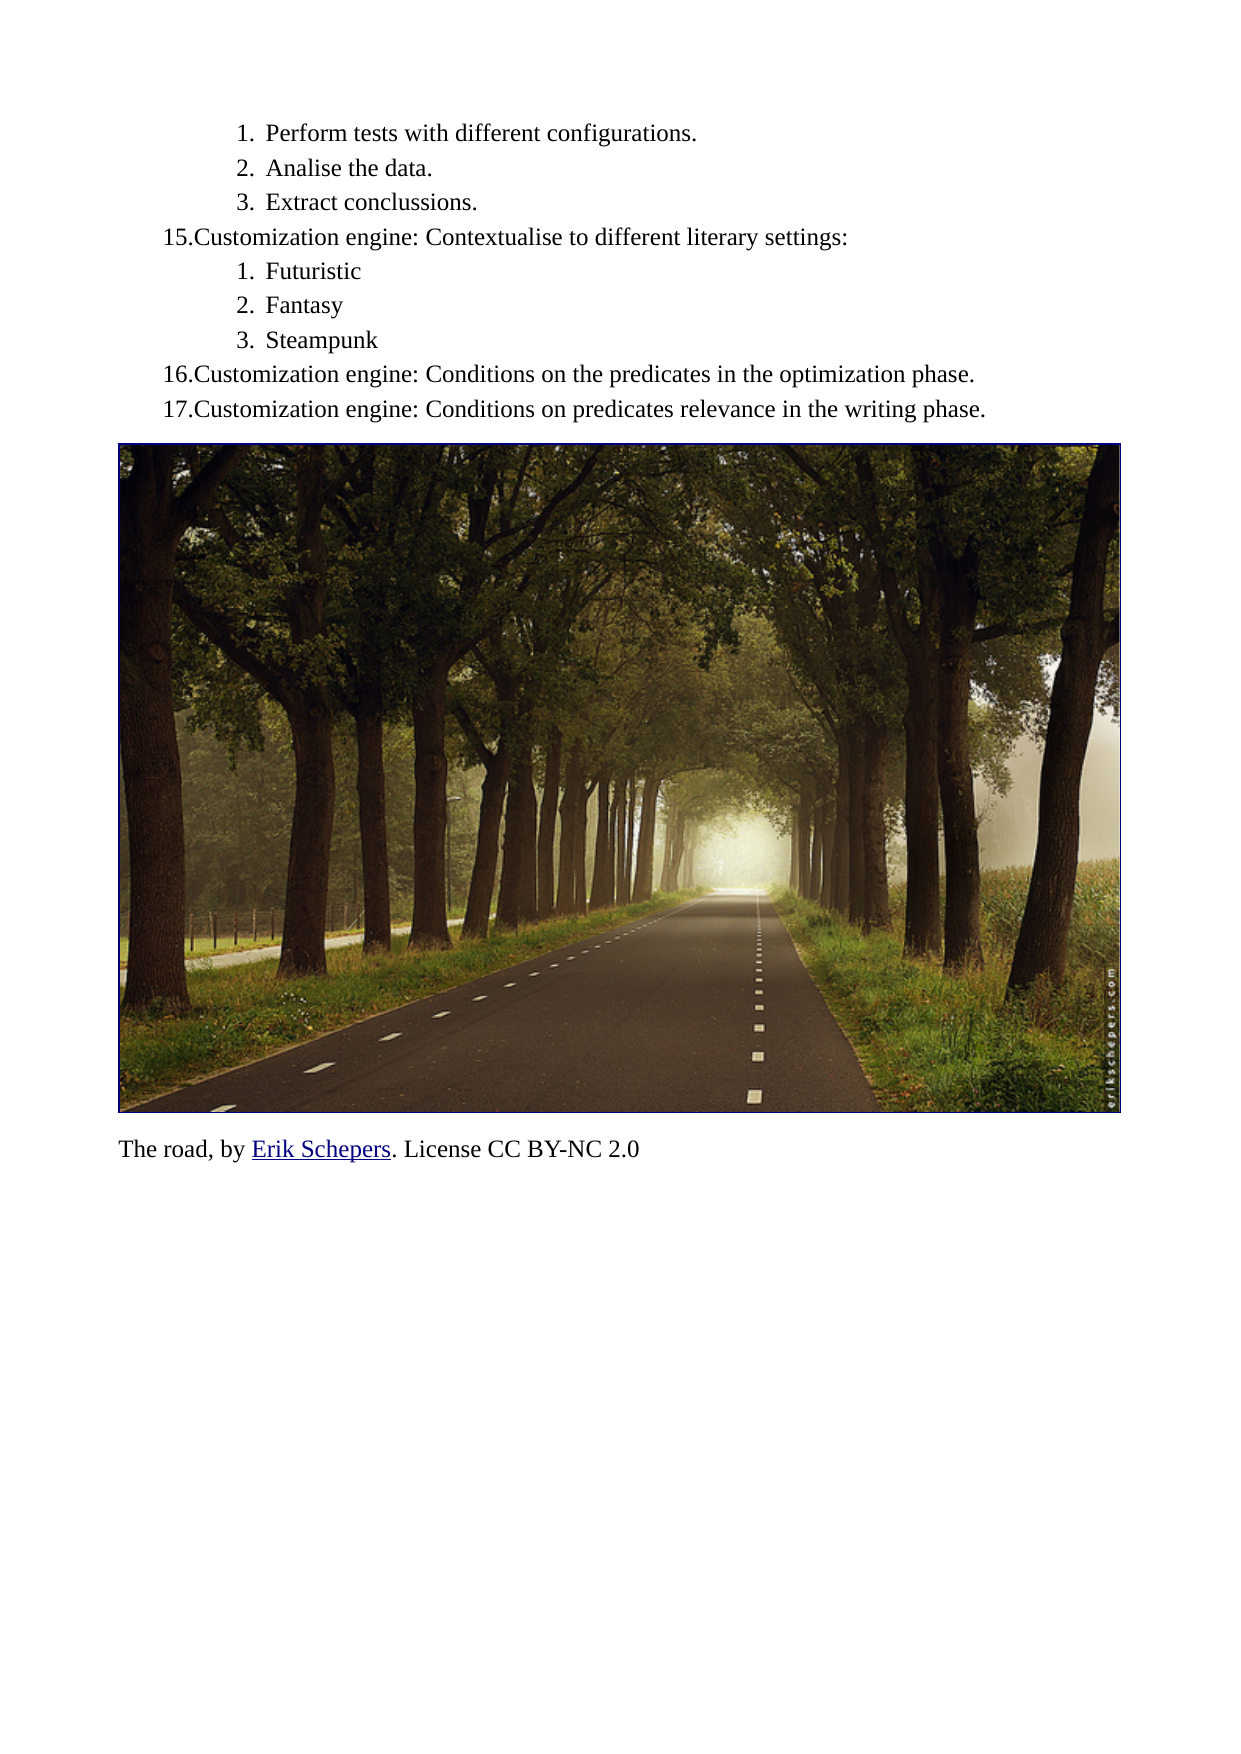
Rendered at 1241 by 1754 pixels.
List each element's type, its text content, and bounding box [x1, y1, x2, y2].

list Perform tests with different configurations. [236, 118, 1122, 147]
list Analise the data. [236, 153, 1122, 181]
list Futuristic [236, 256, 1122, 285]
list Steampunk [236, 325, 1122, 354]
picture [120, 445, 1120, 1112]
list Extract conclussions. [236, 187, 1122, 216]
list Customization engine: Conditions on the predicates in the optimization phase. [162, 359, 1122, 388]
text The road, by Erik Schepers. License CC BY-NC 2.0 [118, 1134, 1122, 1162]
list Customization engine: Conditions on predicates relevance in the writing phase. [162, 394, 1122, 423]
list Customization engine: Contextualise to different literary settings: [162, 222, 1122, 250]
list Fantasy [236, 291, 1122, 319]
